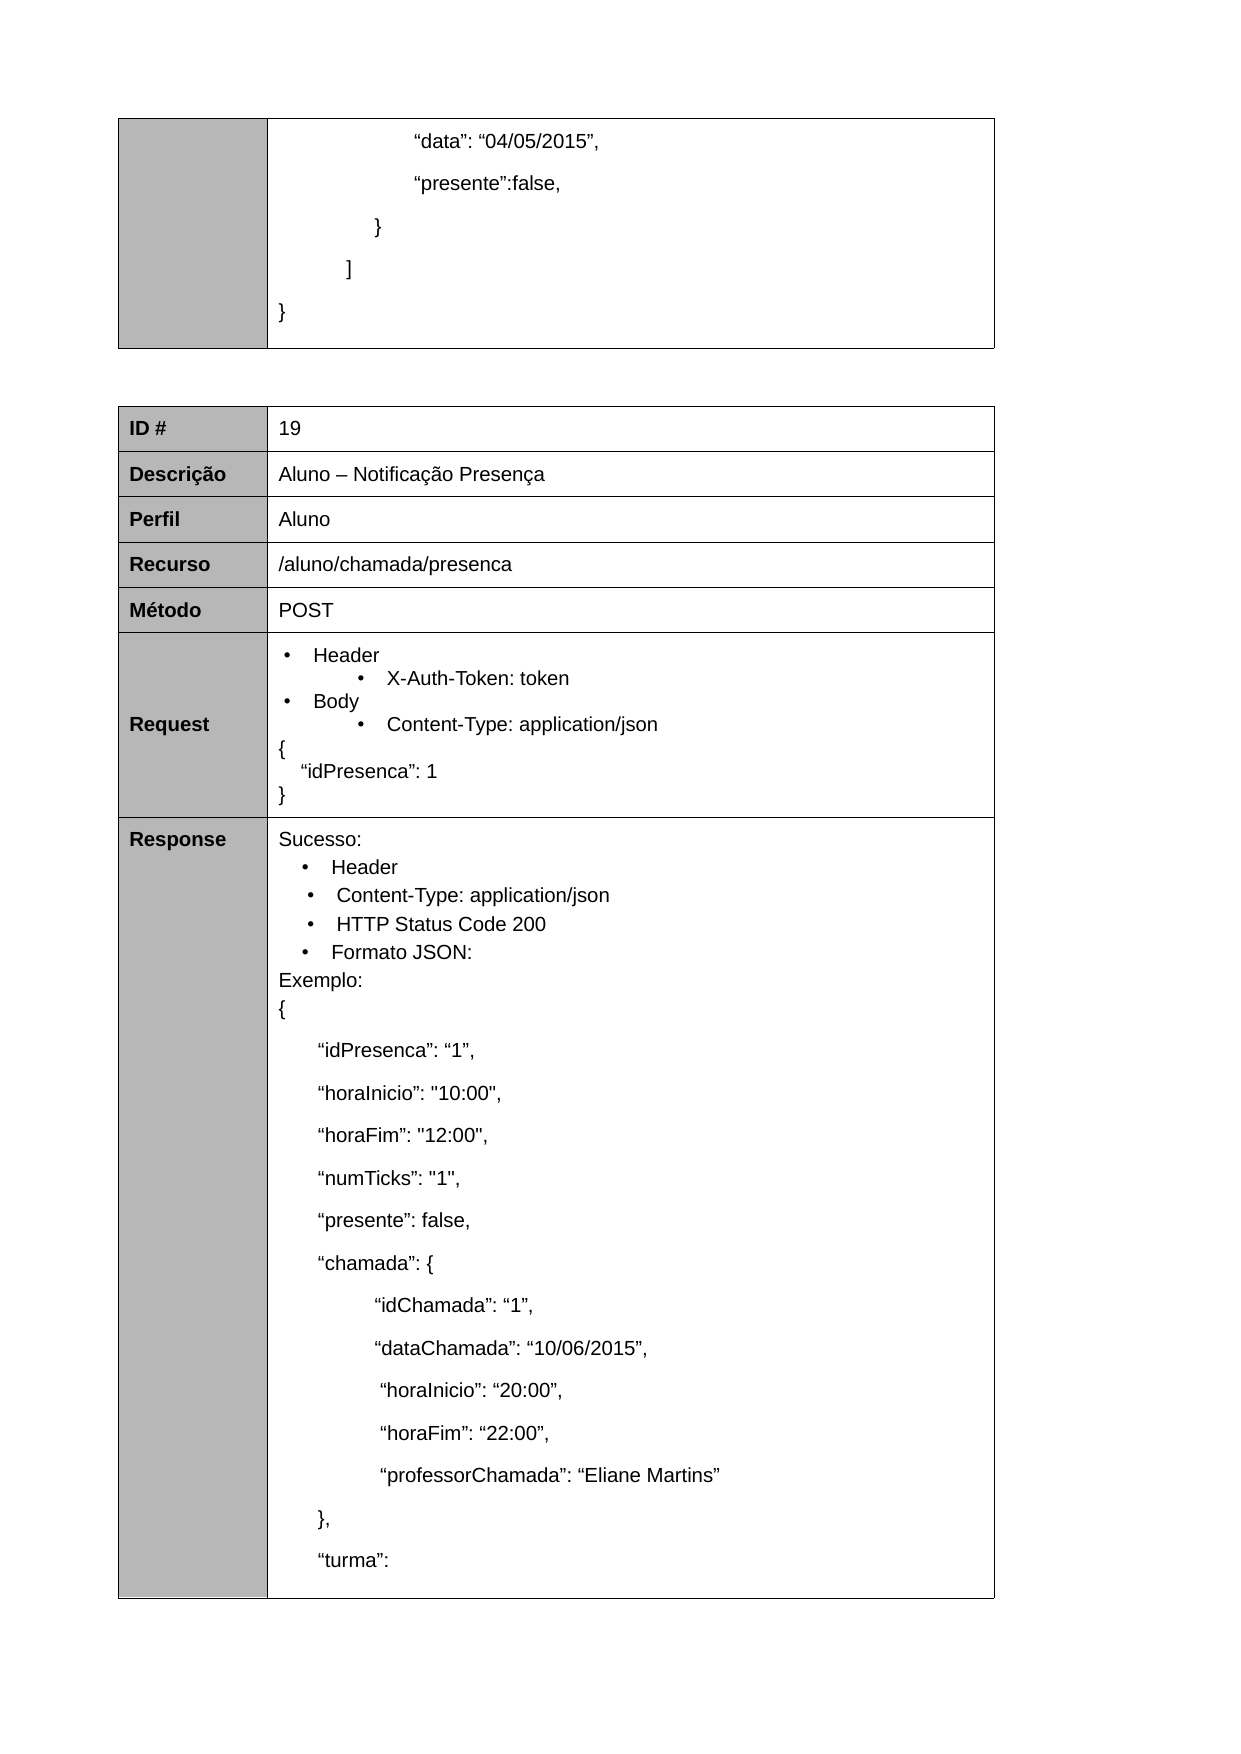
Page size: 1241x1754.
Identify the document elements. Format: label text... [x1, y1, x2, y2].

table_header 19 [268, 407, 994, 451]
table_cell Sucesso: Header Content-Type: application/json HTTP Status Code 200 Formato JSON: Exemplo: { “idPresenca”: “1”, “horaInicio”: "10:00", “horaFim”: "12:00", “numTicks”: "1", “presente”: false, “chamada”: { “idChamada”: “1”, “dataChamada”: “10/06/2015”, “horaInicio”: “20:00”, “horaFim”: “22:00”, “professorChamada”: “Eliane Martins” }, “turma”: [268, 818, 994, 1597]
table_cell Request [119, 633, 267, 817]
table_cell Aluno [268, 497, 994, 542]
table_cell Método [119, 588, 267, 632]
table_cell Perfil [119, 497, 267, 542]
table_cell “data”: “04/05/2015”, “presente”:false, } ] } [268, 119, 994, 348]
table_cell Aluno – Notificação Presença [268, 452, 994, 496]
table_cell Descrição [119, 452, 267, 496]
table_cell Recurso [119, 543, 267, 587]
table_cell Response [119, 818, 267, 1597]
table_cell [119, 119, 267, 348]
table_cell POST [268, 588, 994, 632]
table_cell Header X-Auth-Token: token Body Content-Type: application/json { “idPresenca”: 1 } [268, 633, 994, 817]
table_cell /aluno/chamada/presenca [268, 543, 994, 587]
table_header ID # [119, 407, 267, 451]
